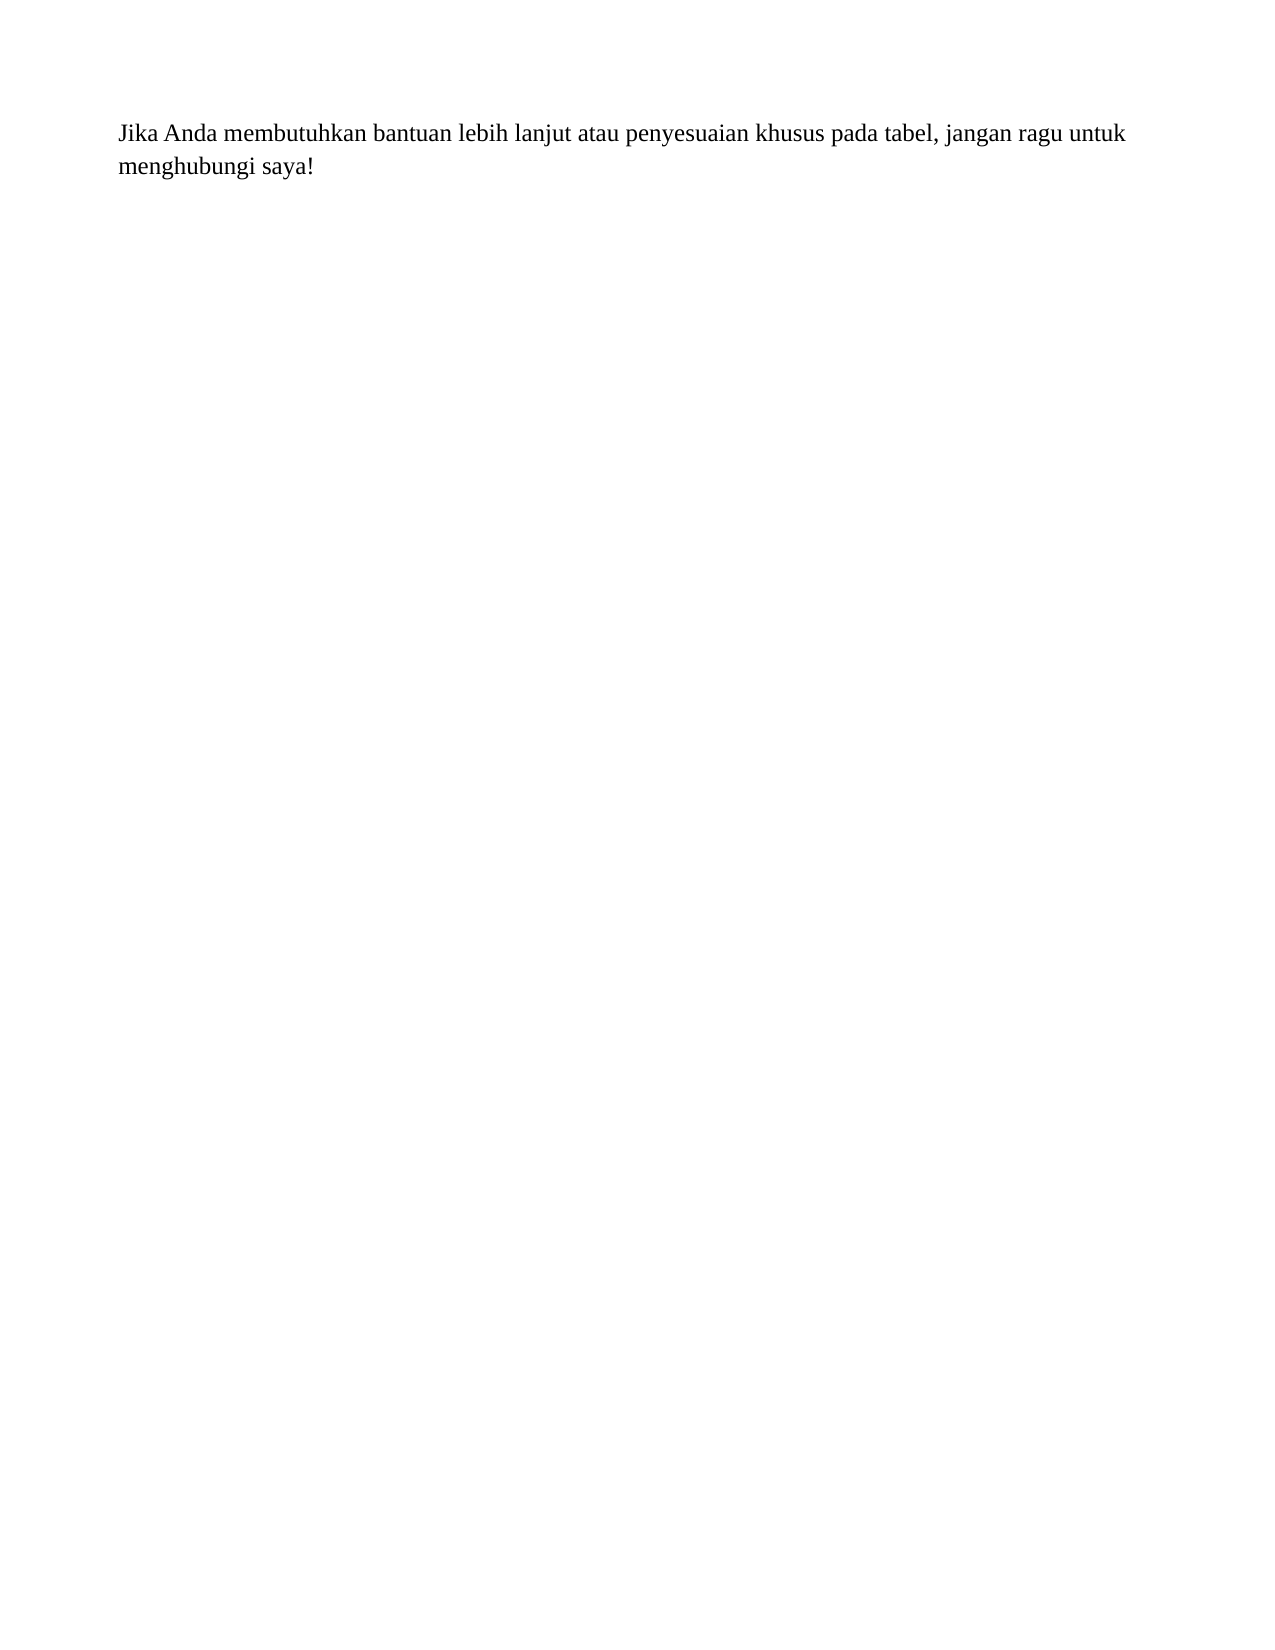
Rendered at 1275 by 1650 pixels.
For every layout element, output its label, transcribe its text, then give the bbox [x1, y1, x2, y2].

text Jika Anda membutuhkan bantuan lebih lanjut atau penyesuaian khusus pada tabel, jangan ragu untuk menghubungi saya! [118, 118, 1157, 180]
